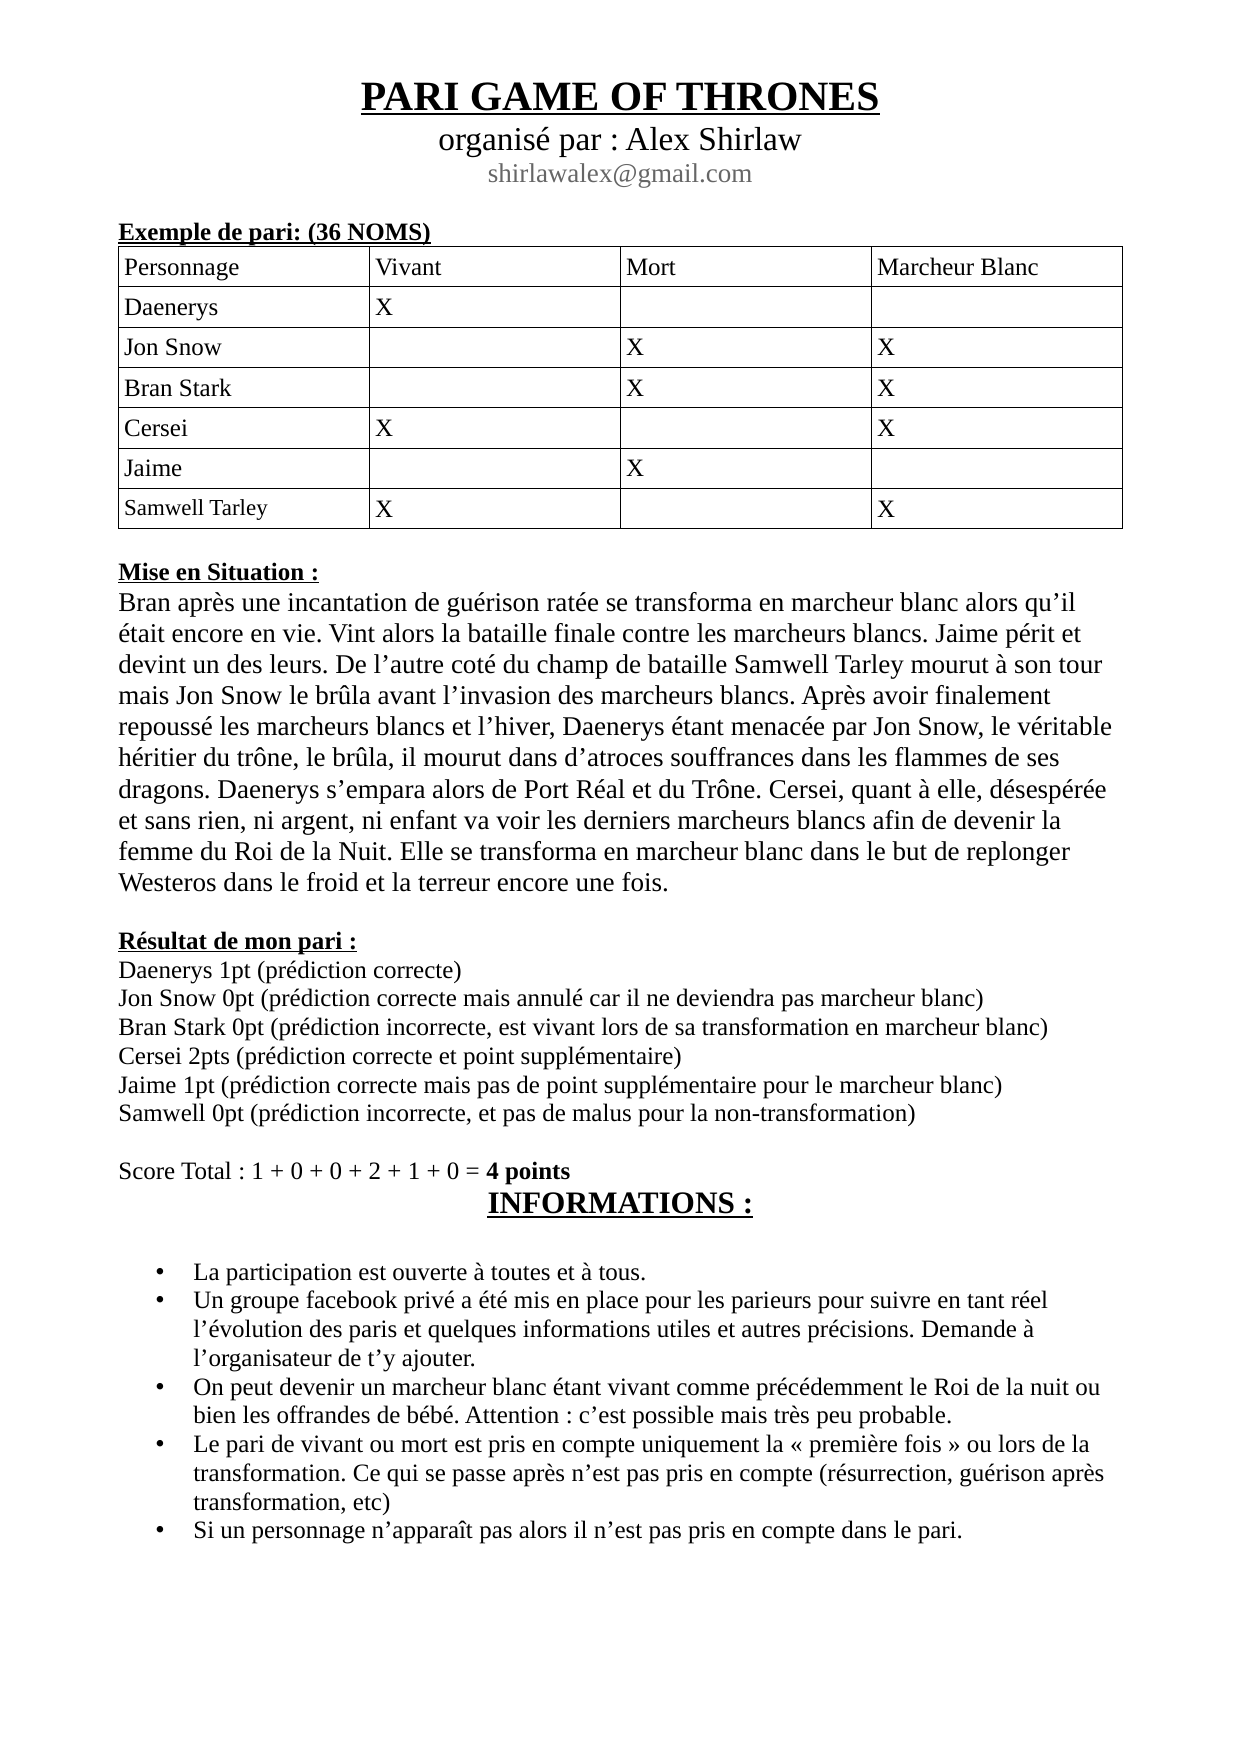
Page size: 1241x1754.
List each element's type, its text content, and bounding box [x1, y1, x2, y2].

table_cell Samwell Tarley [119, 489, 369, 528]
table_cell X [370, 287, 620, 327]
text Exemple de pari: (36 NOMS) [118, 217, 1122, 246]
list On peut devenir un marcheur blanc étant vivant comme précédemment le Roi de la nuit ou bien les offrandes de bébé. Attention : c’est possible mais très peu probable. [156, 1372, 1122, 1429]
text shirlawalex@gmail.com [118, 157, 1122, 188]
text Résultat de mon pari : [118, 926, 1122, 955]
text Score Total : 1 + 0 + 0 + 2 + 1 + 0 = 4 points [118, 1156, 1122, 1185]
table_cell [872, 449, 1122, 488]
text Jaime 1pt (prédiction correcte mais pas de point supplémentaire pour le marcheur blanc) [118, 1070, 1122, 1098]
table_cell [872, 287, 1122, 327]
table_cell Jaime [119, 449, 369, 488]
text PARI GAME OF THRONES [118, 71, 1122, 119]
table_cell X [872, 408, 1122, 448]
table_cell X [621, 368, 871, 407]
table_cell X [370, 408, 620, 448]
text Jon Snow 0pt (prédiction correcte mais annulé car il ne deviendra pas marcheur blanc) [118, 983, 1122, 1012]
table_cell [370, 368, 620, 407]
text INFORMATIONS : [118, 1185, 1122, 1221]
table_cell X [872, 489, 1122, 528]
text Daenerys 1pt (prédiction correcte) [118, 955, 1122, 983]
list Le pari de vivant ou mort est pris en compte uniquement la « première fois » ou lors de la transformation. Ce qui se passe après n’est pas pris en compte (résurrection, guérison après transformation, etc) [156, 1429, 1122, 1515]
list Si un personnage n’apparaît pas alors il n’est pas pris en compte dans le pari. [156, 1515, 1122, 1544]
table_cell [621, 489, 871, 528]
table_header Personnage [119, 247, 369, 286]
table_header Mort [621, 247, 871, 286]
list Un groupe facebook privé a été mis en place pour les parieurs pour suivre en tant réel l’évolution des paris et quelques informations utiles et autres précisions. Demande à l’organisateur de t’y ajouter. [156, 1285, 1122, 1372]
table_cell X [621, 328, 871, 367]
table_cell Jon Snow [119, 328, 369, 367]
table_cell Daenerys [119, 287, 369, 327]
text Samwell 0pt (prédiction incorrecte, et pas de malus pour la non-transformation) [118, 1098, 1122, 1127]
table_cell X [872, 328, 1122, 367]
table_cell Bran Stark [119, 368, 369, 407]
table_cell Cersei [119, 408, 369, 448]
table_cell [370, 449, 620, 488]
table_cell [621, 287, 871, 327]
text Bran après une incantation de guérison ratée se transforma en marcheur blanc alors qu’il était encore en vie. Vint alors la bataille finale contre les marcheurs blancs. Jaime périt et devint un des leurs. De l’autre coté du champ de bataille Samwell Tarley mourut à son tour mais Jon Snow le brûla avant l’invasion des marcheurs blancs. Après avoir finalement repoussé les marcheurs blancs et l’hiver, Daenerys étant menacée par Jon Snow, le véritable héritier du trône, le brûla, il mourut dans d’atroces souffrances dans les flammes de ses dragons. Daenerys s’empara alors de Port Réal et du Trône. Cersei, quant à elle, désespérée et sans rien, ni argent, ni enfant va voir les derniers marcheurs blancs afin de devenir la femme du Roi de la Nuit. Elle se transforma en marcheur blanc dans le but de replonger Westeros dans le froid et la terreur encore une fois. [118, 586, 1122, 897]
text Bran Stark 0pt (prédiction incorrecte, est vivant lors de sa transformation en marcheur blanc) [118, 1012, 1122, 1041]
table_cell X [872, 368, 1122, 407]
table_cell [621, 408, 871, 448]
table_cell X [621, 449, 871, 488]
table_cell [370, 328, 620, 367]
table_cell X [370, 489, 620, 528]
table_header Marcheur Blanc [872, 247, 1122, 286]
text Cersei 2pts (prédiction correcte et point supplémentaire) [118, 1041, 1122, 1070]
list La participation est ouverte à toutes et à tous. [156, 1257, 1122, 1285]
table_header Vivant [370, 247, 620, 286]
text Mise en Situation : [118, 557, 1122, 586]
text organisé par : Alex Shirlaw [118, 119, 1122, 157]
